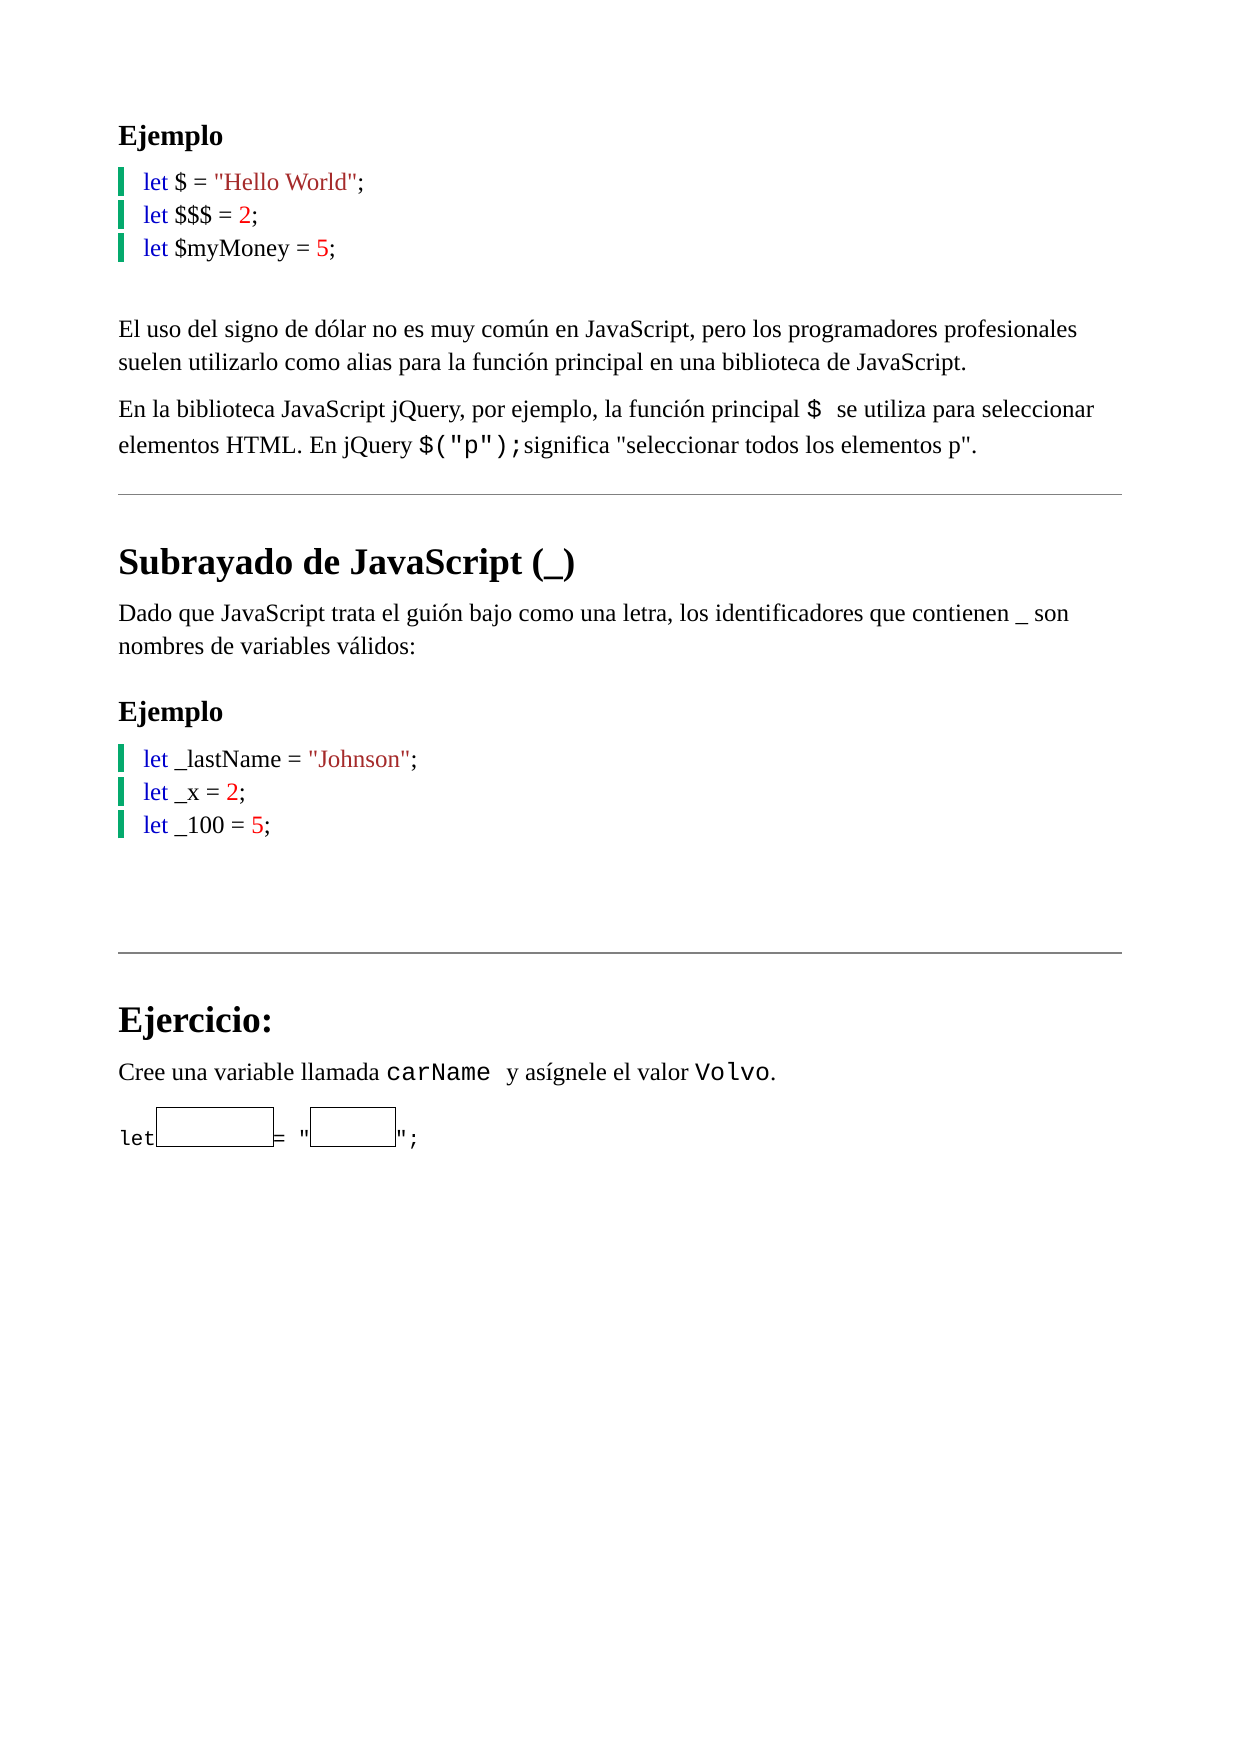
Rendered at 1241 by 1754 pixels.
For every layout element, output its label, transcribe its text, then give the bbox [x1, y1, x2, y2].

text Dado que JavaScript trata el guión bajo como una letra, los identificadores que contienen _ son nombres de variables válidos: [118, 598, 1122, 660]
text Cree una variable llamada carName y asígnele el valor Volvo. [118, 1057, 1122, 1087]
text let $ = "Hello World"; let $$$ = 2; let $myMoney = 5; [118, 167, 1122, 262]
subtitle Ejemplo [118, 694, 1122, 728]
text En la biblioteca JavaScript jQuery, por ejemplo, la función principal $ se utiliza para seleccionar elementos HTML. En jQuery $("p");significa "seleccionar todos los elementos p". [118, 394, 1122, 461]
text El uso del signo de dólar no es muy común en JavaScript, pero los programadores profesionales suelen utilizarlo como alias para la función principal en una biblioteca de JavaScript. [118, 314, 1122, 376]
subtitle Subrayado de JavaScript (_) [118, 539, 1122, 583]
subtitle Ejercicio: [118, 998, 1122, 1041]
subtitle Ejemplo [118, 118, 1122, 152]
text let _lastName = "Johnson"; let _x = 2; let _100 = 5; [118, 744, 1122, 838]
text let= ""; [118, 1107, 1122, 1152]
